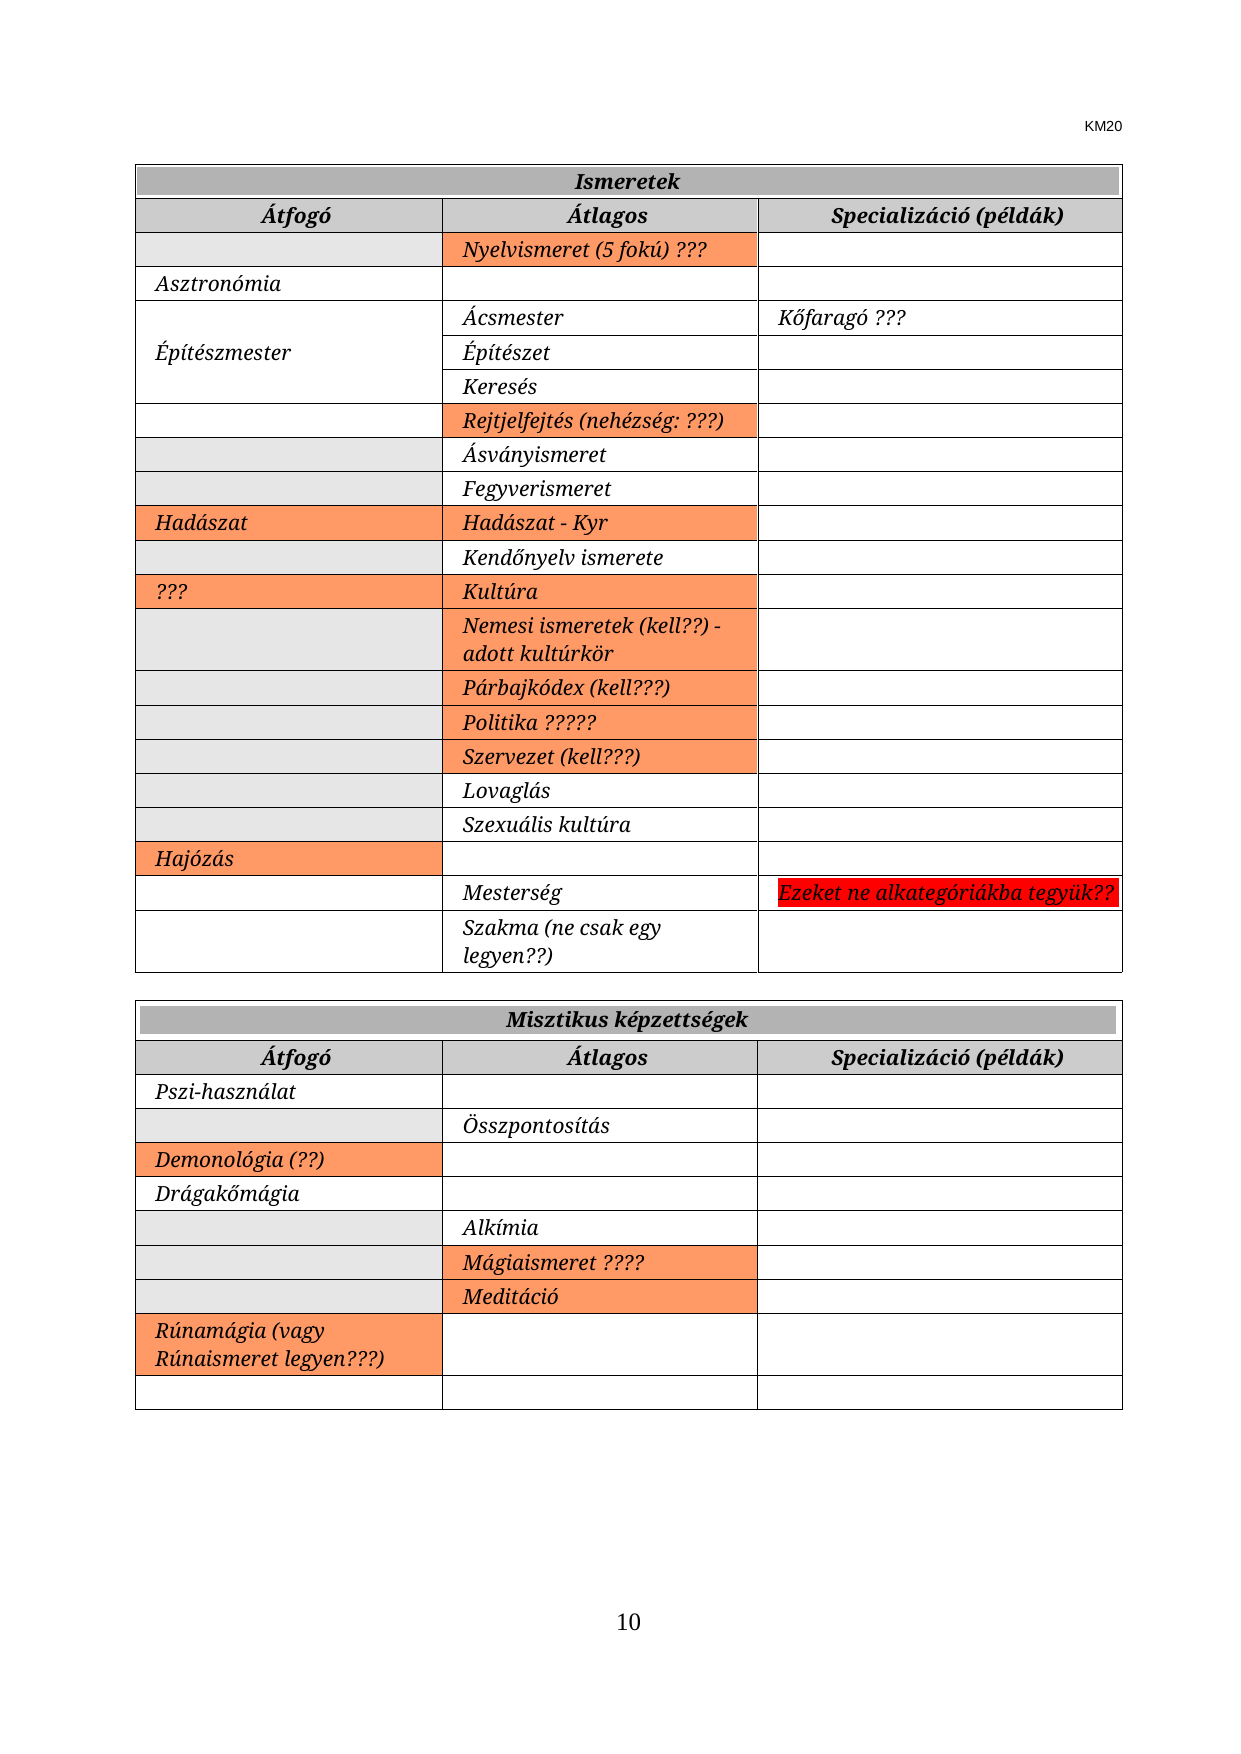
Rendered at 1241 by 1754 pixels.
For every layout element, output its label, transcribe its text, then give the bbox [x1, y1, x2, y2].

table_cell [759, 740, 1122, 773]
table_cell Átfogó [136, 199, 442, 232]
table_cell [136, 1246, 442, 1279]
table_cell Átfogó [136, 1041, 442, 1074]
table_cell [759, 438, 1122, 471]
table_cell [758, 1246, 1122, 1279]
table_cell Hadászat [136, 506, 442, 540]
table_cell Kultúra [443, 575, 757, 608]
table_header Kőfaragó ??? [759, 301, 1122, 335]
table_cell Kendőnyelv ismerete [443, 541, 757, 574]
table_cell [443, 1376, 757, 1409]
table_cell [758, 1075, 1122, 1108]
table_cell Keresés [443, 370, 757, 403]
table_cell [136, 1109, 442, 1142]
table_cell [136, 706, 442, 739]
table_cell [758, 1177, 1122, 1210]
table_cell [758, 1376, 1122, 1409]
table_cell [759, 541, 1122, 574]
table_cell Politika ????? [443, 706, 757, 739]
table_cell Asztronómia [136, 267, 442, 300]
table_cell Alkímia [443, 1211, 757, 1245]
table_cell [136, 438, 442, 471]
table_cell Fegyverismeret [443, 472, 757, 505]
table_cell [758, 1211, 1122, 1245]
table_cell [136, 774, 442, 807]
table_cell [758, 1143, 1122, 1176]
table_cell [759, 808, 1122, 841]
table_cell Hadászat - Kyr [443, 506, 757, 540]
table_cell [759, 472, 1122, 505]
table_header Ácsmester [443, 301, 757, 335]
table_cell [136, 671, 442, 705]
table_cell Átlagos [443, 1041, 757, 1074]
table_cell [136, 233, 442, 266]
table_cell [759, 506, 1122, 540]
table_cell Szervezet (kell???) [443, 740, 757, 773]
table_cell [136, 876, 442, 910]
table_cell [136, 1280, 442, 1313]
table_cell [136, 609, 442, 670]
table_cell [443, 842, 757, 875]
table_cell [759, 404, 1122, 437]
table_cell [758, 1314, 1122, 1375]
table_cell [136, 911, 442, 972]
table_cell [759, 842, 1122, 875]
table_cell Rejtjelfejtés (nehézség: ???) [443, 404, 757, 437]
table_cell Drágakőmágia [136, 1177, 442, 1210]
table_cell Nemesi ismeretek (kell??) - adott kultúrkör [443, 609, 757, 670]
table_cell Ásványismeret [443, 438, 757, 471]
table_cell [759, 370, 1122, 403]
table_cell Építészmester [136, 301, 442, 403]
table_cell [136, 404, 442, 437]
table_cell Szexuális kultúra [443, 808, 757, 841]
table_header Ismeretek [136, 165, 1122, 198]
table_cell [759, 267, 1122, 300]
table_cell Demonológia (??) [136, 1143, 442, 1176]
table_cell [758, 1280, 1122, 1313]
table_cell [759, 233, 1122, 266]
table_cell [758, 1109, 1122, 1142]
table_cell [443, 1143, 757, 1176]
table_cell Szakma (ne csak egy legyen??) [443, 911, 757, 972]
table_cell [759, 336, 1122, 369]
table_cell Specializáció (példák) [759, 199, 1122, 232]
table_cell Rúnamágia (vagy Rúnaismeret legyen???) [136, 1314, 442, 1375]
table_header Misztikus képzettségek [136, 1001, 1122, 1040]
table_cell Hajózás [136, 842, 442, 875]
table_cell [759, 706, 1122, 739]
table_cell [136, 1211, 442, 1245]
table_cell [443, 267, 757, 300]
table_cell Meditáció [443, 1280, 757, 1313]
table_cell [443, 1314, 757, 1375]
table_cell Összpontosítás [443, 1109, 757, 1142]
table_cell Nyelvismeret (5 fokú) ??? [443, 233, 757, 266]
table_cell Mágiaismeret ???? [443, 1246, 757, 1279]
table_cell [759, 609, 1122, 670]
table_cell [443, 1177, 757, 1210]
table_cell [136, 1376, 442, 1409]
table_cell Pszi-használat [136, 1075, 442, 1108]
table_cell [136, 541, 442, 574]
table_cell [136, 808, 442, 841]
table_cell Átlagos [443, 199, 757, 232]
table_cell [443, 1075, 757, 1108]
table_cell [759, 911, 1122, 972]
table_cell Párbajkódex (kell???) [443, 671, 757, 705]
table_cell [759, 575, 1122, 608]
table_cell [136, 472, 442, 505]
table_cell [759, 671, 1122, 705]
table_cell [759, 774, 1122, 807]
table_cell Lovaglás [443, 774, 757, 807]
table_cell Specializáció (példák) [758, 1041, 1122, 1074]
table_cell [136, 740, 442, 773]
table_cell Építészet [443, 336, 757, 369]
table_cell ??? [136, 575, 442, 608]
table_cell Mesterség [443, 876, 757, 910]
table_cell Ezeket ne alkategóriákba tegyük?? [759, 876, 1122, 910]
